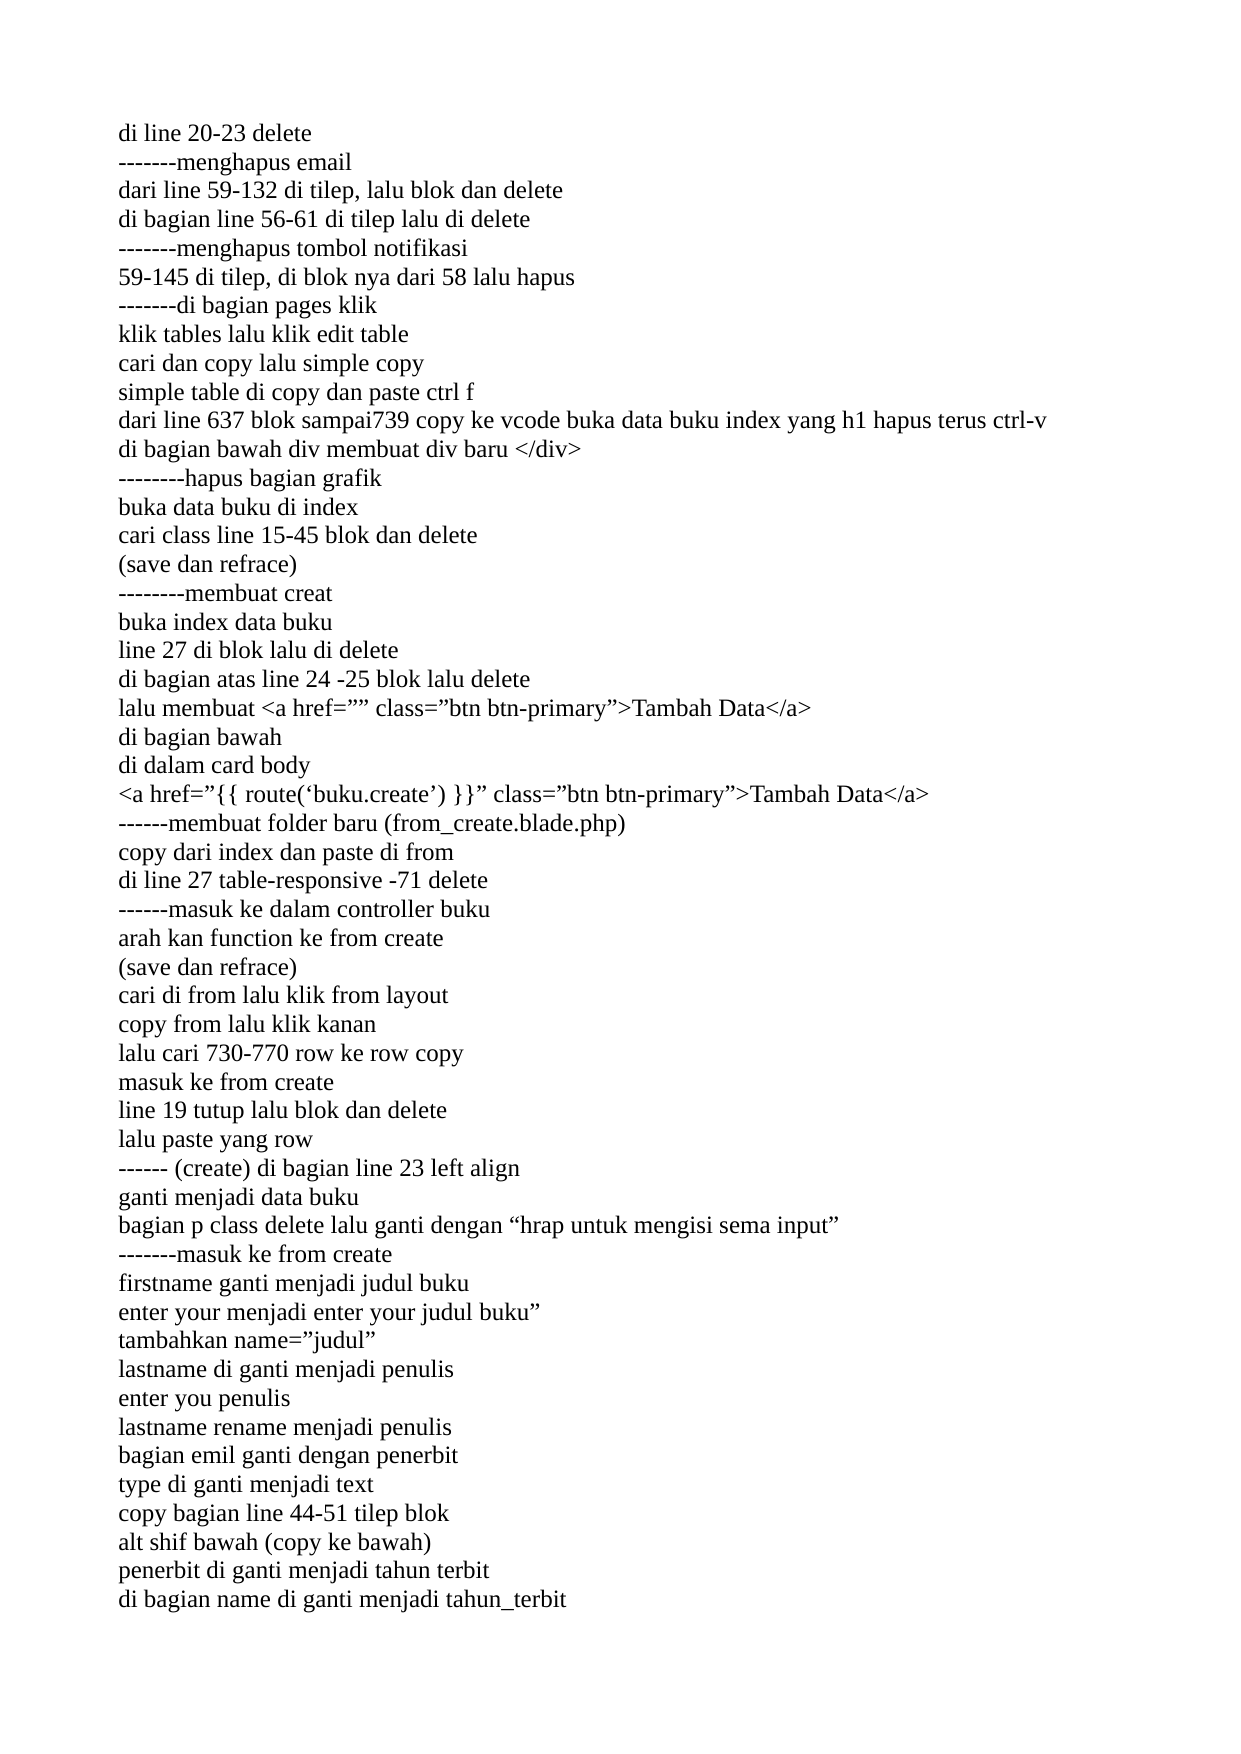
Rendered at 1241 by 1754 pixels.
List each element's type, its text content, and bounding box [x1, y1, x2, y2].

text line 19 tutup lalu blok dan delete [118, 1096, 1122, 1124]
text bagian p class delete lalu ganti dengan “hrap untuk mengisi sema input” [118, 1211, 1122, 1239]
text buka data buku di index [118, 492, 1122, 521]
text enter your menjadi enter your judul buku” [118, 1297, 1122, 1326]
text di line 20-23 delete [118, 118, 1122, 147]
text -------di bagian pages klik [118, 291, 1122, 319]
text lalu cari 730-770 row ke row copy [118, 1038, 1122, 1067]
text lalu membuat <a href=”” class=”btn btn-primary”>Tambah Data</a> [118, 693, 1122, 722]
text dari line 637 blok sampai739 copy ke vcode buka data buku index yang h1 hapus terus ctrl-v [118, 406, 1122, 434]
text masuk ke from create [118, 1067, 1122, 1096]
text ------ (create) di bagian line 23 left align [118, 1153, 1122, 1182]
text -------menghapus tombol notifikasi [118, 233, 1122, 262]
text tambahkan name=”judul” [118, 1326, 1122, 1354]
text (save dan refrace) [118, 952, 1122, 981]
text simple table di copy dan paste ctrl f [118, 377, 1122, 406]
text --------hapus bagian grafik [118, 463, 1122, 492]
text type di ganti menjadi text [118, 1469, 1122, 1498]
text enter you penulis [118, 1383, 1122, 1412]
text di dalam card body [118, 751, 1122, 779]
text penerbit di ganti menjadi tahun terbit [118, 1556, 1122, 1584]
text ------membuat folder baru (from_create.blade.php) [118, 808, 1122, 837]
text lalu paste yang row [118, 1124, 1122, 1153]
text di bagian bawah [118, 722, 1122, 751]
text alt shif bawah (copy ke bawah) [118, 1527, 1122, 1556]
text buka index data buku [118, 607, 1122, 636]
text cari dan copy lalu simple copy [118, 348, 1122, 377]
text dari line 59-132 di tilep, lalu blok dan delete [118, 176, 1122, 204]
text di bagian line 56-61 di tilep lalu di delete [118, 204, 1122, 233]
text firstname ganti menjadi judul buku [118, 1268, 1122, 1297]
text cari di from lalu klik from layout [118, 981, 1122, 1009]
text copy bagian line 44-51 tilep blok [118, 1498, 1122, 1527]
text ------masuk ke dalam controller buku [118, 894, 1122, 923]
text copy from lalu klik kanan [118, 1009, 1122, 1038]
text klik tables lalu klik edit table [118, 319, 1122, 348]
text cari class line 15-45 blok dan delete [118, 521, 1122, 549]
text di bagian name di ganti menjadi tahun_terbit [118, 1584, 1122, 1613]
text line 27 di blok lalu di delete [118, 636, 1122, 664]
text ganti menjadi data buku [118, 1182, 1122, 1211]
text (save dan refrace) [118, 549, 1122, 578]
text bagian emil ganti dengan penerbit [118, 1441, 1122, 1469]
text <a href=”{{ route(‘buku.create’) }}” class=”btn btn-primary”>Tambah Data</a> [118, 779, 1122, 808]
text di bagian atas line 24 -25 blok lalu delete [118, 664, 1122, 693]
text 59-145 di tilep, di blok nya dari 58 lalu hapus [118, 262, 1122, 291]
text di bagian bawah div membuat div baru </div> [118, 434, 1122, 463]
text --------membuat creat [118, 578, 1122, 607]
text copy dari index dan paste di from [118, 837, 1122, 866]
text di line 27 table-responsive -71 delete [118, 866, 1122, 894]
text lastname rename menjadi penulis [118, 1412, 1122, 1441]
text arah kan function ke from create [118, 923, 1122, 952]
text lastname di ganti menjadi penulis [118, 1354, 1122, 1383]
text -------menghapus email [118, 147, 1122, 176]
text -------masuk ke from create [118, 1239, 1122, 1268]
